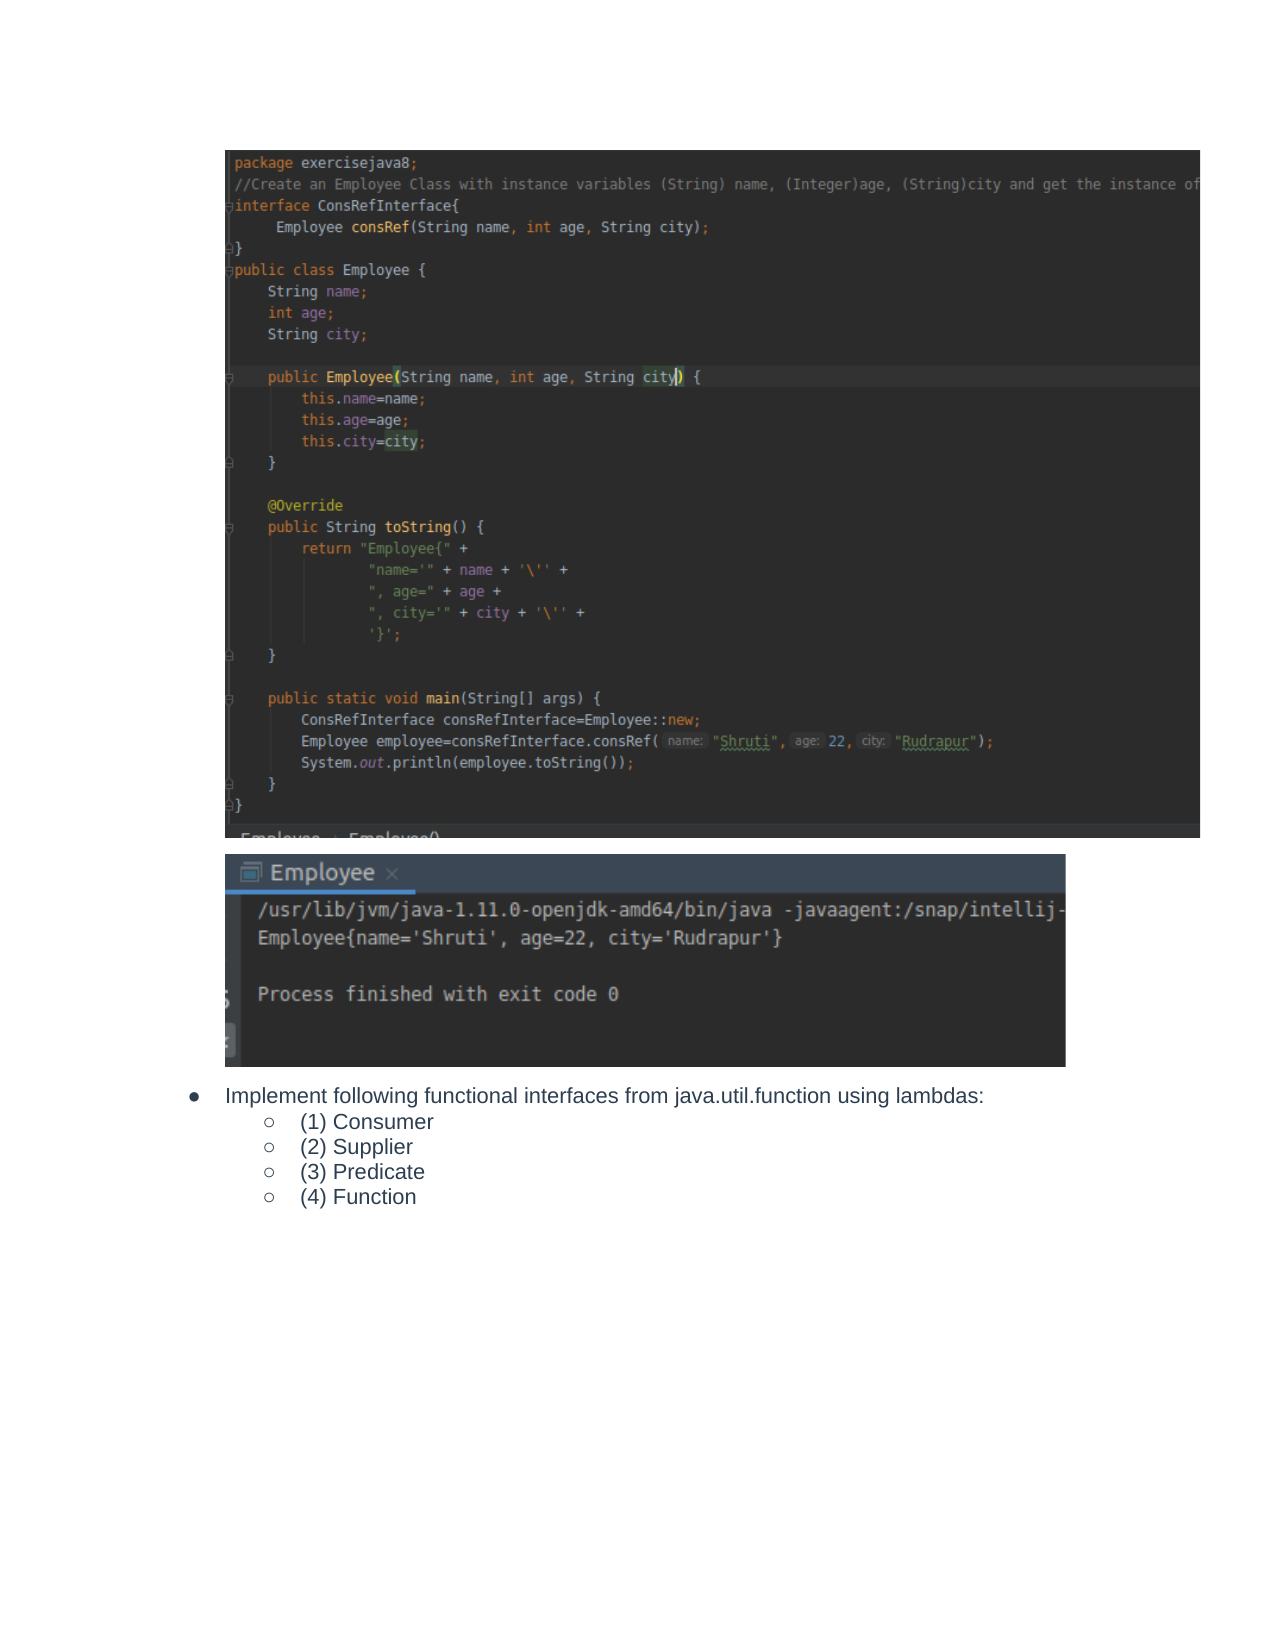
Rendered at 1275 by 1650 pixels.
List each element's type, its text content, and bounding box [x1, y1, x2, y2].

picture [225, 854, 1066, 1067]
list (2) Supplier [262, 1134, 1125, 1159]
list (4) Function [262, 1184, 1125, 1209]
picture [225, 150, 1200, 838]
list (3) Predicate [262, 1159, 1125, 1184]
list (1) Consumer [262, 1108, 1125, 1134]
list Implement following functional interfaces from java.util.function using lambdas: [187, 1083, 1125, 1108]
